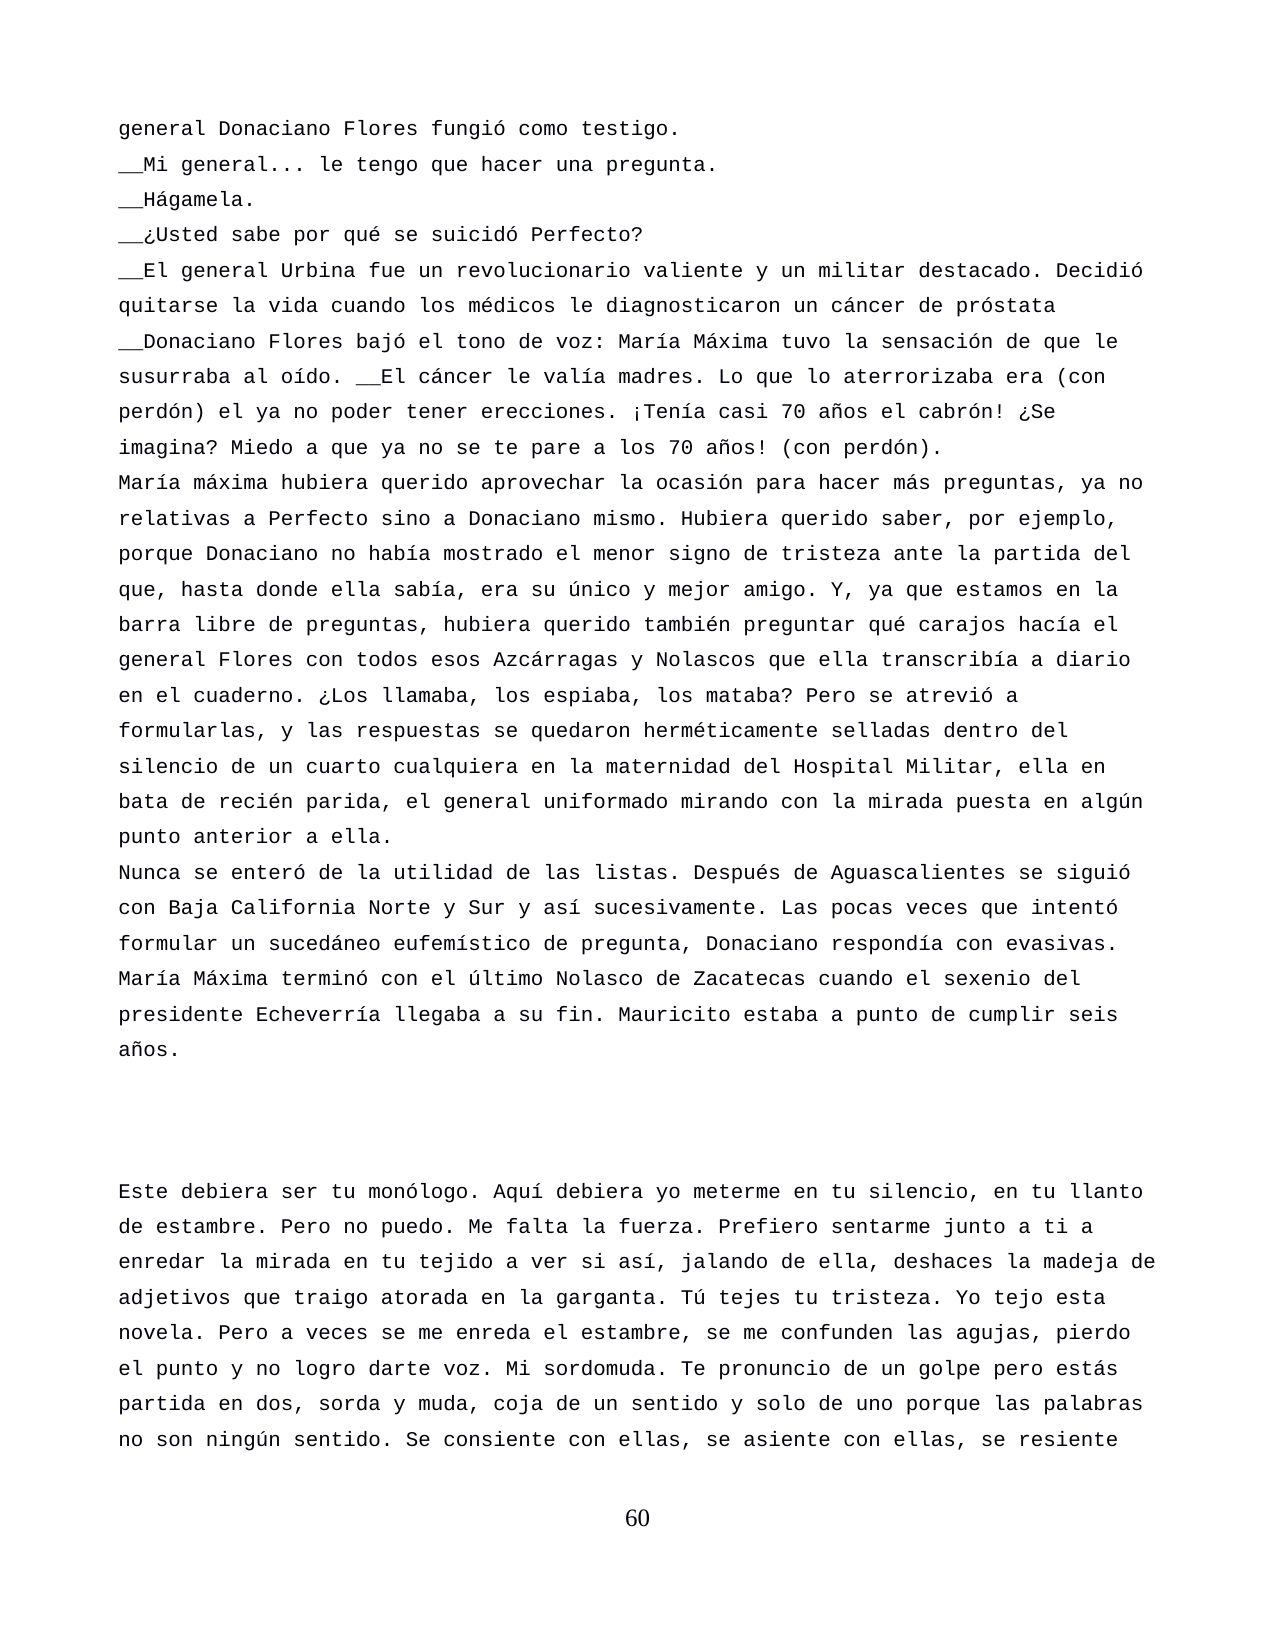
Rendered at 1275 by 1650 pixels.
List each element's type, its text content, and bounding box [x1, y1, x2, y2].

text general Donaciano Flores fungió como testigo. [118, 118, 1157, 142]
text __Hágamela. [118, 189, 1157, 213]
text Nunca se enteró de la utilidad de las listas. Después de Aguascalientes se siguió con Baja California Norte y Sur y así sucesivamente. Las pocas veces que intentó formular un sucedáneo eufemístico de pregunta, Donaciano respondía con evasivas. María Máxima terminó con el último Nolasco de Zacatecas cuando el sexenio del presidente Echeverría llegaba a su fin. Mauricito estaba a punto de cumplir seis años. [118, 862, 1157, 1063]
text __¿Usted sabe por qué se suicidó Perfecto? [118, 224, 1157, 248]
text Este debiera ser tu monólogo. Aquí debiera yo meterme en tu silencio, en tu llanto de estambre. Pero no puedo. Me falta la fuerza. Prefiero sentarme junto a ti a enredar la mirada en tu tejido a ver si así, jalando de ella, deshaces la madeja de adjetivos que traigo atorada en la garganta. Tú tejes tu tristeza. Yo tejo esta novela. Pero a veces se me enreda el estambre, se me confunden las agujas, pierdo el punto y no logro darte voz. Mi sordomuda. Te pronuncio de un golpe pero estás partida en dos, sorda y muda, coja de un sentido y solo de uno porque las palabras no son ningún sentido. Se consiente con ellas, se asiente con ellas, se resiente [118, 1181, 1157, 1452]
text María máxima hubiera querido aprovechar la ocasión para hacer más preguntas, ya no relativas a Perfecto sino a Donaciano mismo. Hubiera querido saber, por ejemplo, porque Donaciano no había mostrado el menor signo de tristeza ante la partida del que, hasta donde ella sabía, era su único y mejor amigo. Y, ya que estamos en la barra libre de preguntas, hubiera querido también preguntar qué carajos hacía el general Flores con todos esos Azcárragas y Nolascos que ella transcribía a diario en el cuaderno. ¿Los llamaba, los espiaba, los mataba? Pero se atrevió a formularlas, y las respuestas se quedaron herméticamente selladas dentro del silencio de un cuarto cualquiera en la maternidad del Hospital Militar, ella en bata de recién parida, el general uniformado mirando con la mirada puesta en algún punto anterior a ella. [118, 472, 1157, 850]
text __Mi general... le tengo que hacer una pregunta. [118, 153, 1157, 177]
text __El general Urbina fue un revolucionario valiente y un militar destacado. Decidió quitarse la vida cuando los médicos le diagnosticaron un cáncer de próstata __Donaciano Flores bajó el tono de voz: María Máxima tuvo la sensación de que le susurraba al oído. __El cáncer le valía madres. Lo que lo aterrorizaba era (con perdón) el ya no poder tener erecciones. ¡Tenía casi 70 años el cabrón! ¿Se imagina? Miedo a que ya no se te pare a los 70 años! (con perdón). [118, 260, 1157, 461]
